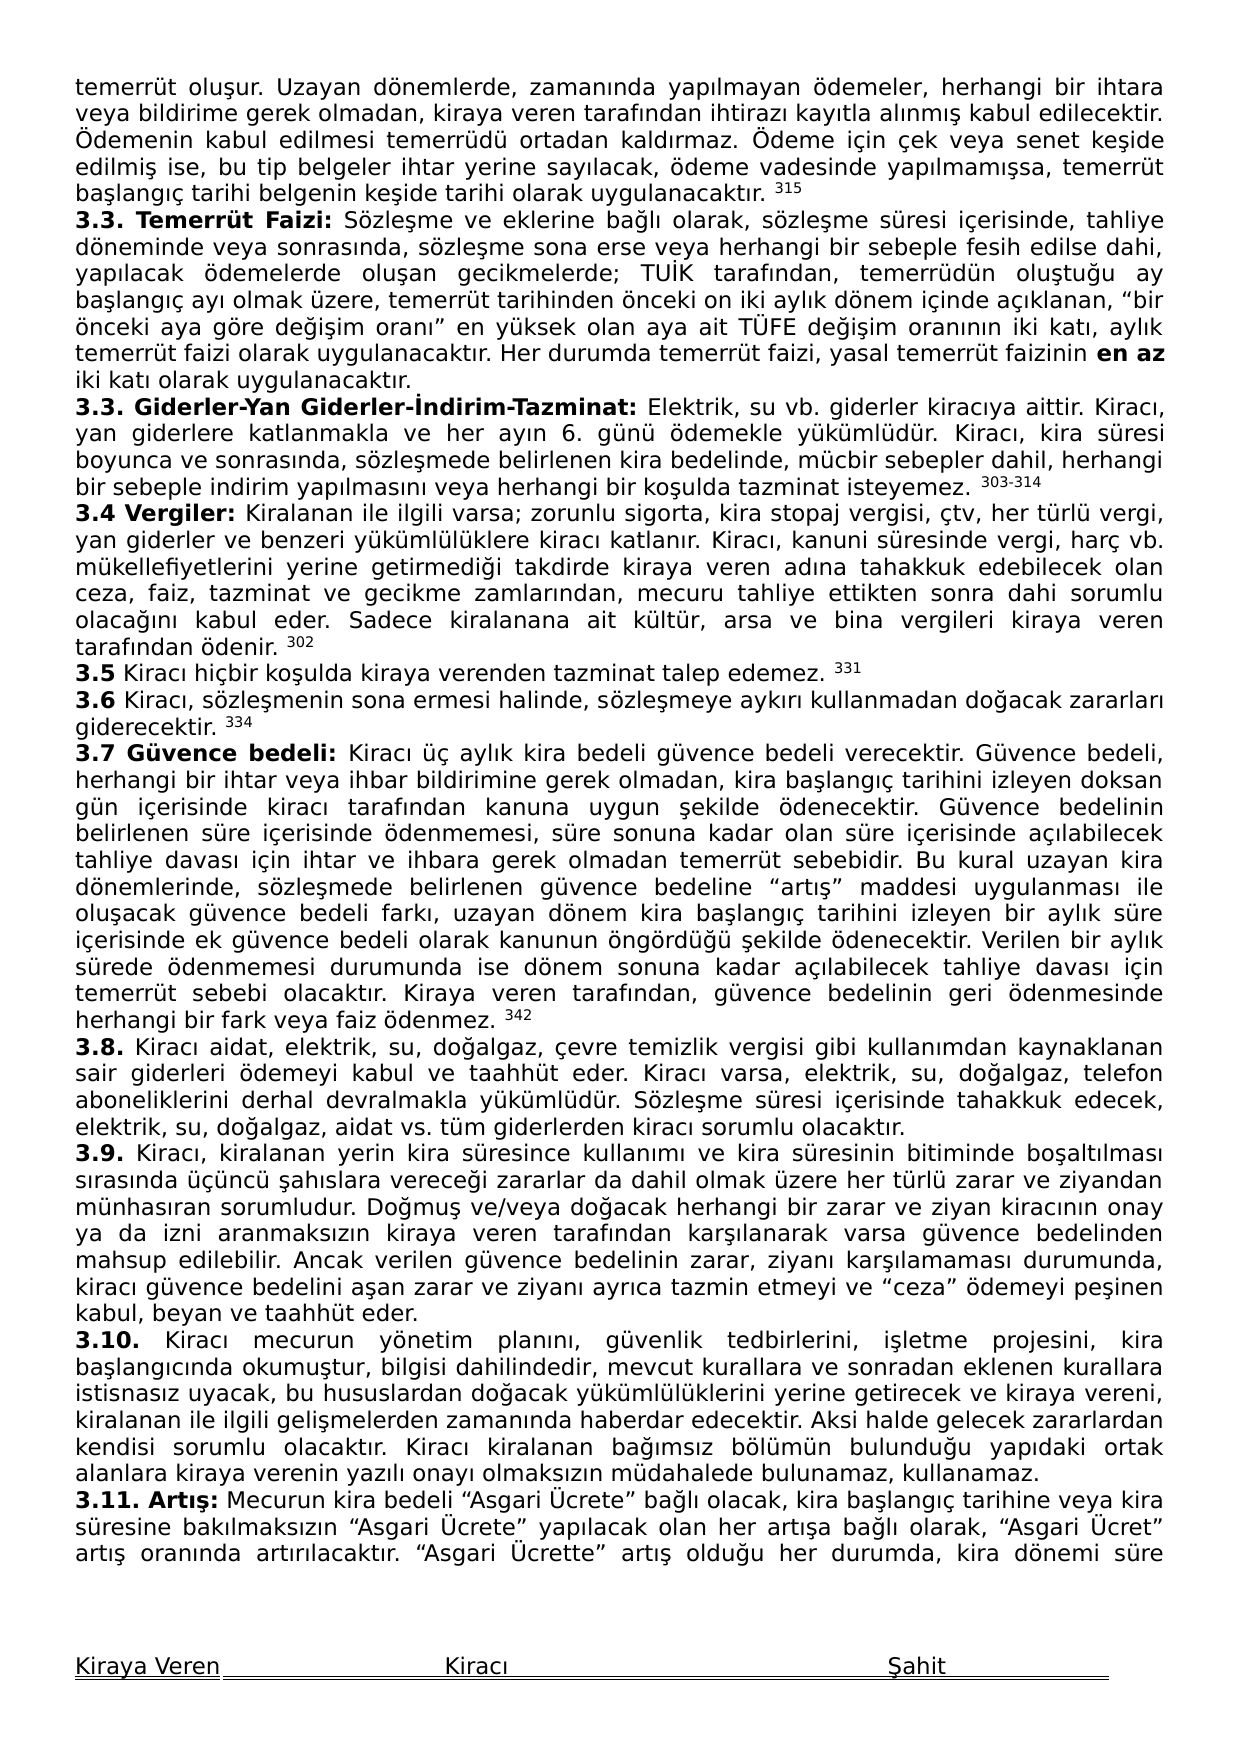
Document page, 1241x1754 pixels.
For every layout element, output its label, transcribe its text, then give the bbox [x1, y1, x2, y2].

text 3.8. Kiracı aidat, elektrik, su, doğalgaz, çevre temizlik vergisi gibi kullanımdan kaynaklanan sair giderleri ödemeyi kabul ve taahhüt eder. Kiracı varsa, elektrik, su, doğalgaz, telefon aboneliklerini derhal devralmakla yükümlüdür. Sözleşme süresi içerisinde tahakkuk edecek, elektrik, su, doğalgaz, aidat vs. tüm giderlerden kiracı sorumlu olacaktır. [75, 1034, 1165, 1140]
text 3.7 Güvence bedeli: Kiracı üç aylık kira bedeli güvence bedeli verecektir. Güvence bedeli, herhangi bir ihtar veya ihbar bildirimine gerek olmadan, kira başlangıç tarihini izleyen doksan gün içerisinde kiracı tarafından kanuna uygun şekilde ödenecektir. Güvence bedelinin belirlenen süre içerisinde ödenmemesi, süre sonuna kadar olan süre içerisinde açılabilecek tahliye davası için ihtar ve ihbara gerek olmadan temerrüt sebebidir. Bu kural uzayan kira dönemlerinde, sözleşmede belirlenen güvence bedeline “artış” maddesi uygulanması ile oluşacak güvence bedeli farkı, uzayan dönem kira başlangıç tarihini izleyen bir aylık süre içerisinde ek güvence bedeli olarak kanunun öngördüğü şekilde ödenecektir. Verilen bir aylık sürede ödenmemesi durumunda ise dönem sonuna kadar açılabilecek tahliye davası için temerrüt sebebi olacaktır. Kiraya veren tarafından, güvence bedelinin geri ödenmesinde herhangi bir fark veya faiz ödenmez. 342 [75, 740, 1165, 1034]
text 3.6 Kiracı, sözleşmenin sona ermesi halinde, sözleşmeye aykırı kullanmadan doğacak zararları giderecektir. 334 [75, 687, 1165, 740]
text 3.11. Artış: Mecurun kira bedeli “Asgari Ücrete” bağlı olacak, kira başlangıç tarihine veya kira süresine bakılmaksızın “Asgari Ücrete” yapılacak olan her artışa bağlı olarak, “Asgari Ücret” artış oranında artırılacaktır. “Asgari Ücrette” artış olduğu her durumda, kira dönemi süre [75, 1487, 1165, 1567]
text 3.5 Kiracı hiçbir koşulda kiraya verenden tazminat talep edemez. 331 [75, 660, 1165, 687]
text 3.4 Vergiler: Kiralanan ile ilgili varsa; zorunlu sigorta, kira stopaj vergisi, çtv, her türlü vergi, yan giderler ve benzeri yükümlülüklere kiracı katlanır. Kiracı, kanuni süresinde vergi, harç vb. mükellefiyetlerini yerine getirmediği takdirde kiraya veren adına tahakkuk edebilecek olan ceza, faiz, tazminat ve gecikme zamlarından, mecuru tahliye ettikten sonra dahi sorumlu olacağını kabul eder. Sadece kiralanana ait kültür, arsa ve bina vergileri kiraya veren tarafından ödenir. 302 [75, 500, 1165, 660]
text 3.3. Giderler-Yan Giderler-İndirim-Tazminat: Elektrik, su vb. giderler kiracıya aittir. Kiracı, yan giderlere katlanmakla ve her ayın 6. günü ödemekle yükümlüdür. Kiracı, kira süresi boyunca ve sonrasında, sözleşmede belirlenen kira bedelinde, mücbir sebepler dahil, herhangi bir sebeple indirim yapılmasını veya herhangi bir koşulda tazminat isteyemez. 303-314 [75, 394, 1165, 500]
text 3.9. Kiracı, kiralanan yerin kira süresince kullanımı ve kira süresinin bitiminde boşaltılması sırasında üçüncü şahıslara vereceği zararlar da dahil olmak üzere her türlü zarar ve ziyandan münhasıran sorumludur. Doğmuş ve/veya doğacak herhangi bir zarar ve ziyan kiracının onay ya da izni aranmaksızın kiraya veren tarafından karşılanarak varsa güvence bedelinden mahsup edilebilir. Ancak verilen güvence bedelinin zarar, ziyanı karşılamaması durumunda, kiracı güvence bedelini aşan zarar ve ziyanı ayrıca tazmin etmeyi ve “ceza” ödemeyi peşinen kabul, beyan ve taahhüt eder. [75, 1140, 1165, 1327]
text temerrüt oluşur. Uzayan dönemlerde, zamanında yapılmayan ödemeler, herhangi bir ihtara veya bildirime gerek olmadan, kiraya veren tarafından ihtirazı kayıtla alınmış kabul edilecektir. Ödemenin kabul edilmesi temerrüdü ortadan kaldırmaz. Ödeme için çek veya senet keşide edilmiş ise, bu tip belgeler ihtar yerine sayılacak, ödeme vadesinde yapılmamışsa, temerrüt başlangıç tarihi belgenin keşide tarihi olarak uygulanacaktır. 315 [75, 74, 1165, 207]
text 3.3. Temerrüt Faizi: Sözleşme ve eklerine bağlı olarak, sözleşme süresi içerisinde, tahliye döneminde veya sonrasında, sözleşme sona erse veya herhangi bir sebeple fesih edilse dahi, yapılacak ödemelerde oluşan gecikmelerde; TUİK tarafından, temerrüdün oluştuğu ay başlangıç ayı olmak üzere, temerrüt tarihinden önceki on iki aylık dönem içinde açıklanan, “bir önceki aya göre değişim oranı” en yüksek olan aya ait TÜFE değişim oranının iki katı, aylık temerrüt faizi olarak uygulanacaktır. Her durumda temerrüt faizi, yasal temerrüt faizinin en az iki katı olarak uygulanacaktır. [75, 207, 1165, 394]
text 3.10. Kiracı mecurun yönetim planını, güvenlik tedbirlerini, işletme projesini, kira başlangıcında okumuştur, bilgisi dahilindedir, mevcut kurallara ve sonradan eklenen kurallara istisnasız uyacak, bu hususlardan doğacak yükümlülüklerini yerine getirecek ve kiraya vereni, kiralanan ile ilgili gelişmelerden zamanında haberdar edecektir. Aksi halde gelecek zararlardan kendisi sorumlu olacaktır. Kiracı kiralanan bağımsız bölümün bulunduğu yapıdaki ortak alanlara kiraya verenin yazılı onayı olmaksızın müdahalede bulunamaz, kullanamaz. [75, 1327, 1165, 1487]
